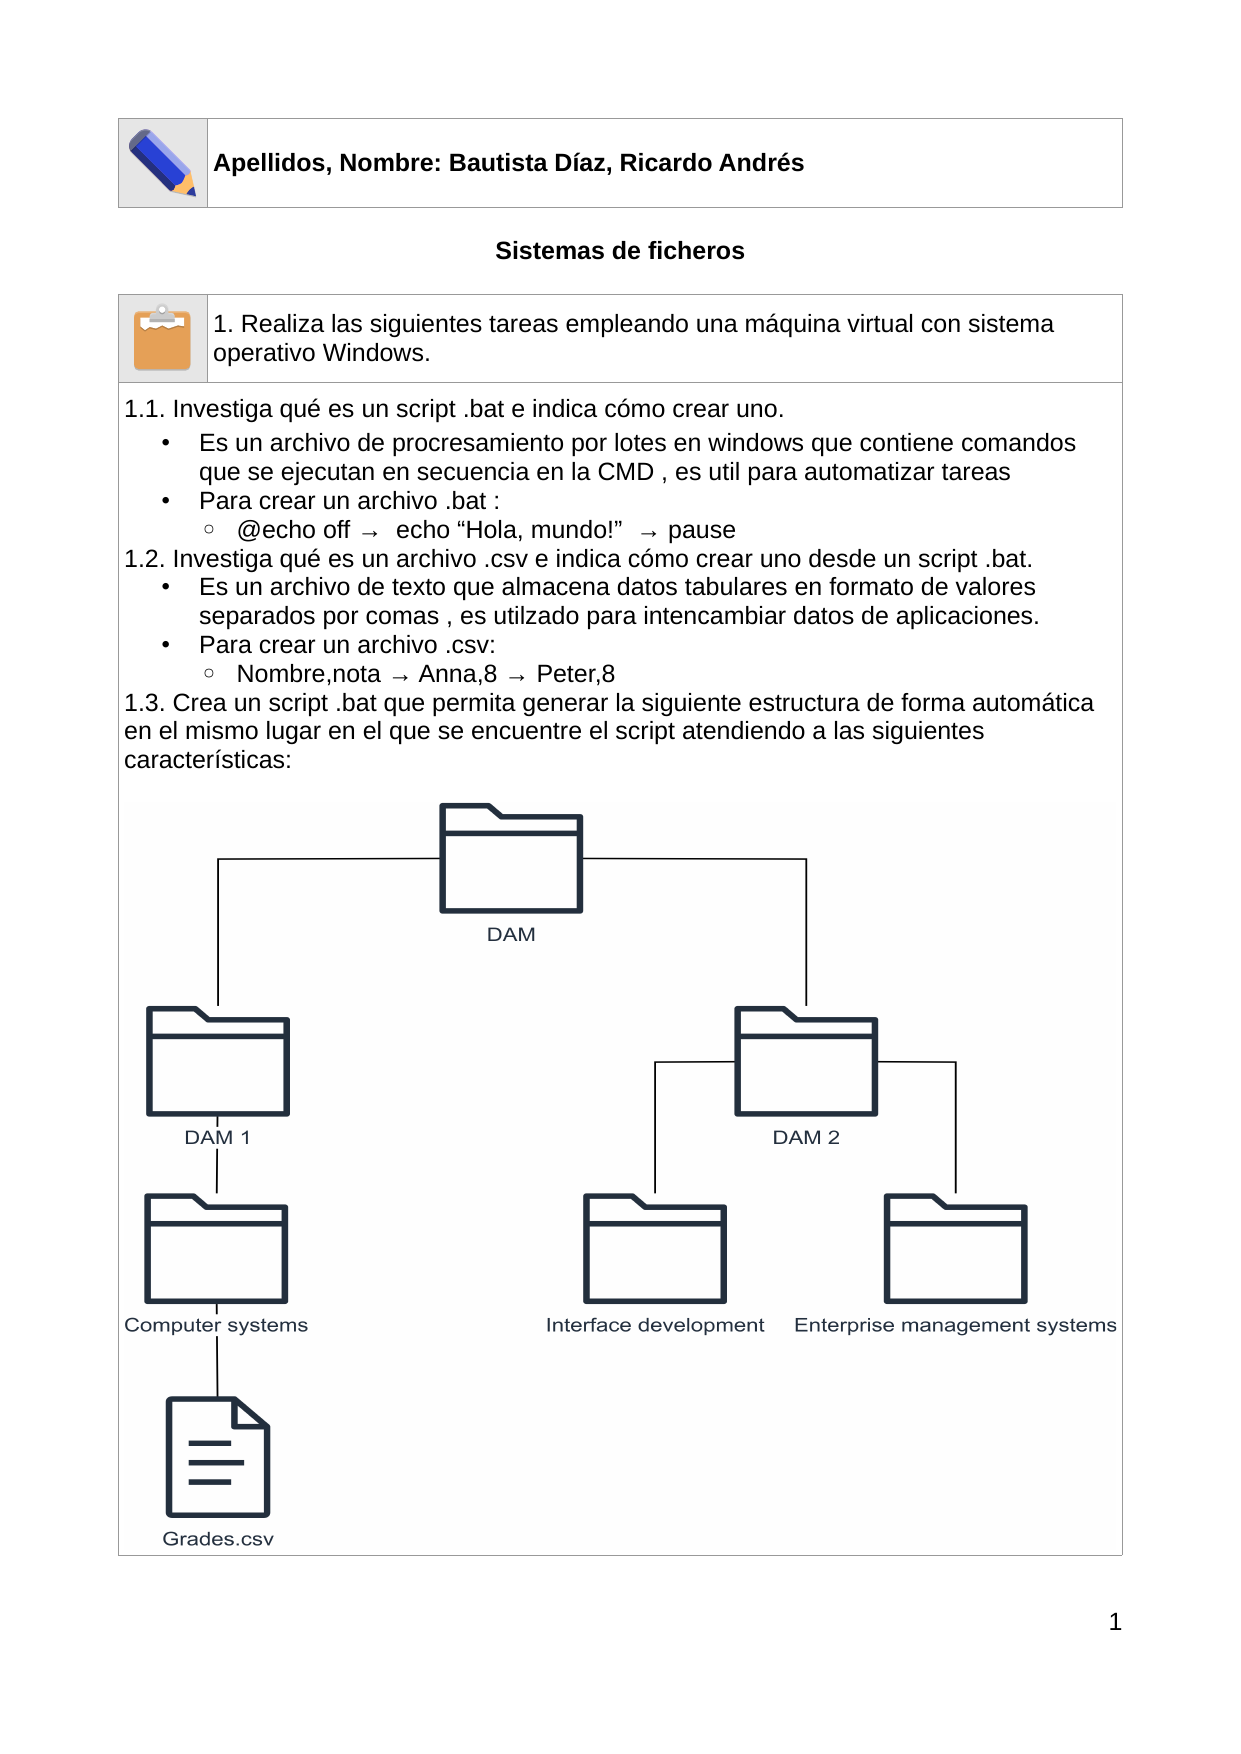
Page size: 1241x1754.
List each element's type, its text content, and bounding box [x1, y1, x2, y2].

table_header [119, 119, 207, 207]
table_cell 1.1. Investiga qué es un script .bat e indica cómo crear uno. Es un archivo de procresamiento por lotes en windows que contiene comandos que se ejecutan en secuencia en la CMD , es util para automatizar tareas Para crear un archivo .bat : @echo off → echo “Hola, mundo!” → pause 1.2. Investiga qué es un archivo .csv e indica cómo crear uno desde un script .bat. Es un archivo de texto que almacena datos tabulares en formato de valores separados por comas , es utilzado para intencambiar datos de aplicaciones. Para crear un archivo .csv: Nombre,nota → Anna,8 → Peter,8 1.3. Crea un script .bat que permita generar la siguiente estructura de forma automática en el mismo lugar en el que se encuentre el script atendiendo a las siguientes características: El script debe indicar en la terminal qué carpeta se va a crear antes de proceder a crearla. Además, hay que crear el archivo Grades.csv con el siguiente contenido Anna,8 Peter,8 Proceso para crear lo pedido: @echo off mkdir DAM mkdir DAM\DAM1 mkdir DAM\DAM2 mkdir DAM\DAM1\"Computer systems" mkdir DAM\DAM2\"Interface development" mkdir DAM\DAM2\"Enterprise management systems" echo Nombre,Calificacion > Grades.csv echo Anna,8 >> Grades.csv echo Peter,8 >> Grades.csv [119, 383, 1122, 1555]
text Sistemas de ficheros [118, 236, 1122, 265]
table_header Apellidos, Nombre: Bautista Díaz, Ricardo Andrés [208, 119, 1122, 207]
table_header 1. Realiza las siguientes tareas empleando una máquina virtual con sistema operativo Windows. [208, 295, 1122, 382]
table_header [119, 295, 207, 382]
picture [123, 802, 1117, 1550]
